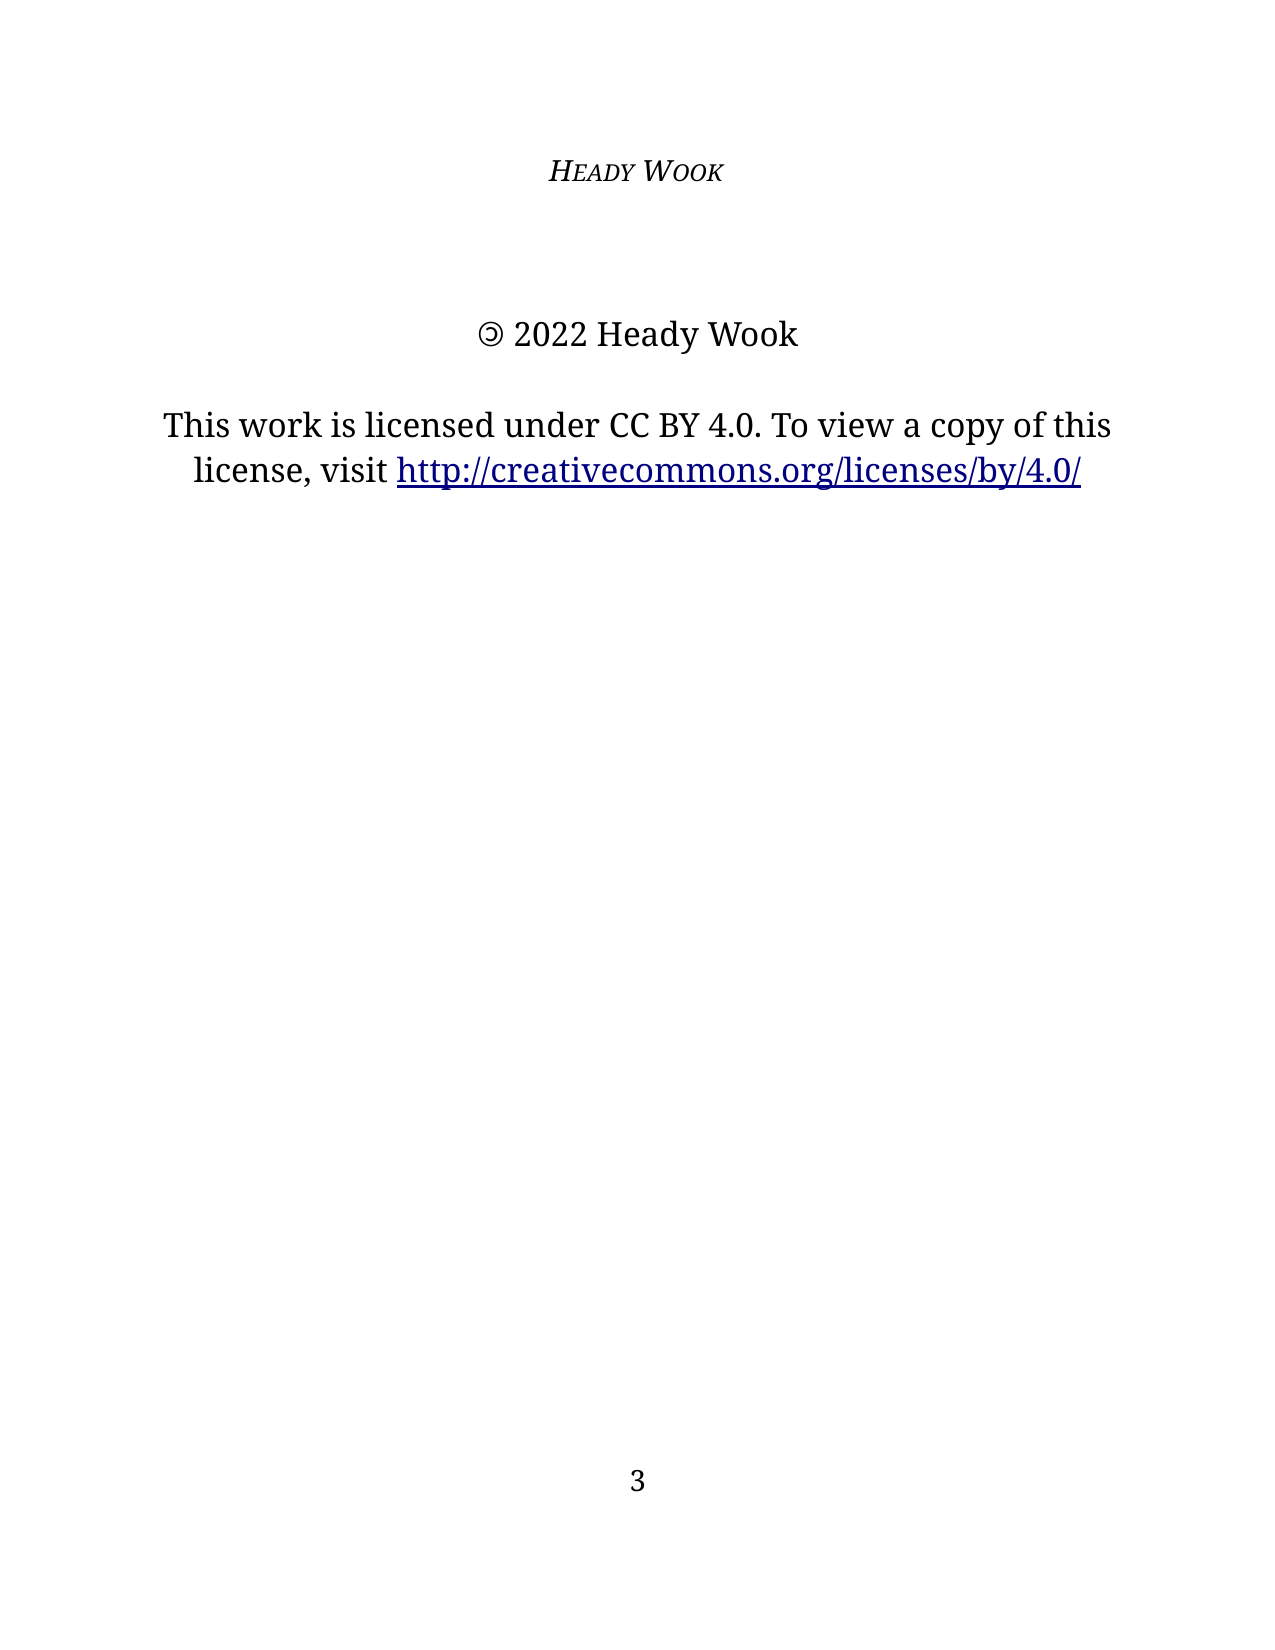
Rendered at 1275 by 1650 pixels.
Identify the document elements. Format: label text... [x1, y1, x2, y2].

subtitle 🄯 2022 Heady Wook [150, 311, 1125, 356]
subtitle This work is licensed under CC BY 4.0. To view a copy of this license, visit http://creativecommons.org/licenses/by/4.0/ [150, 401, 1125, 492]
